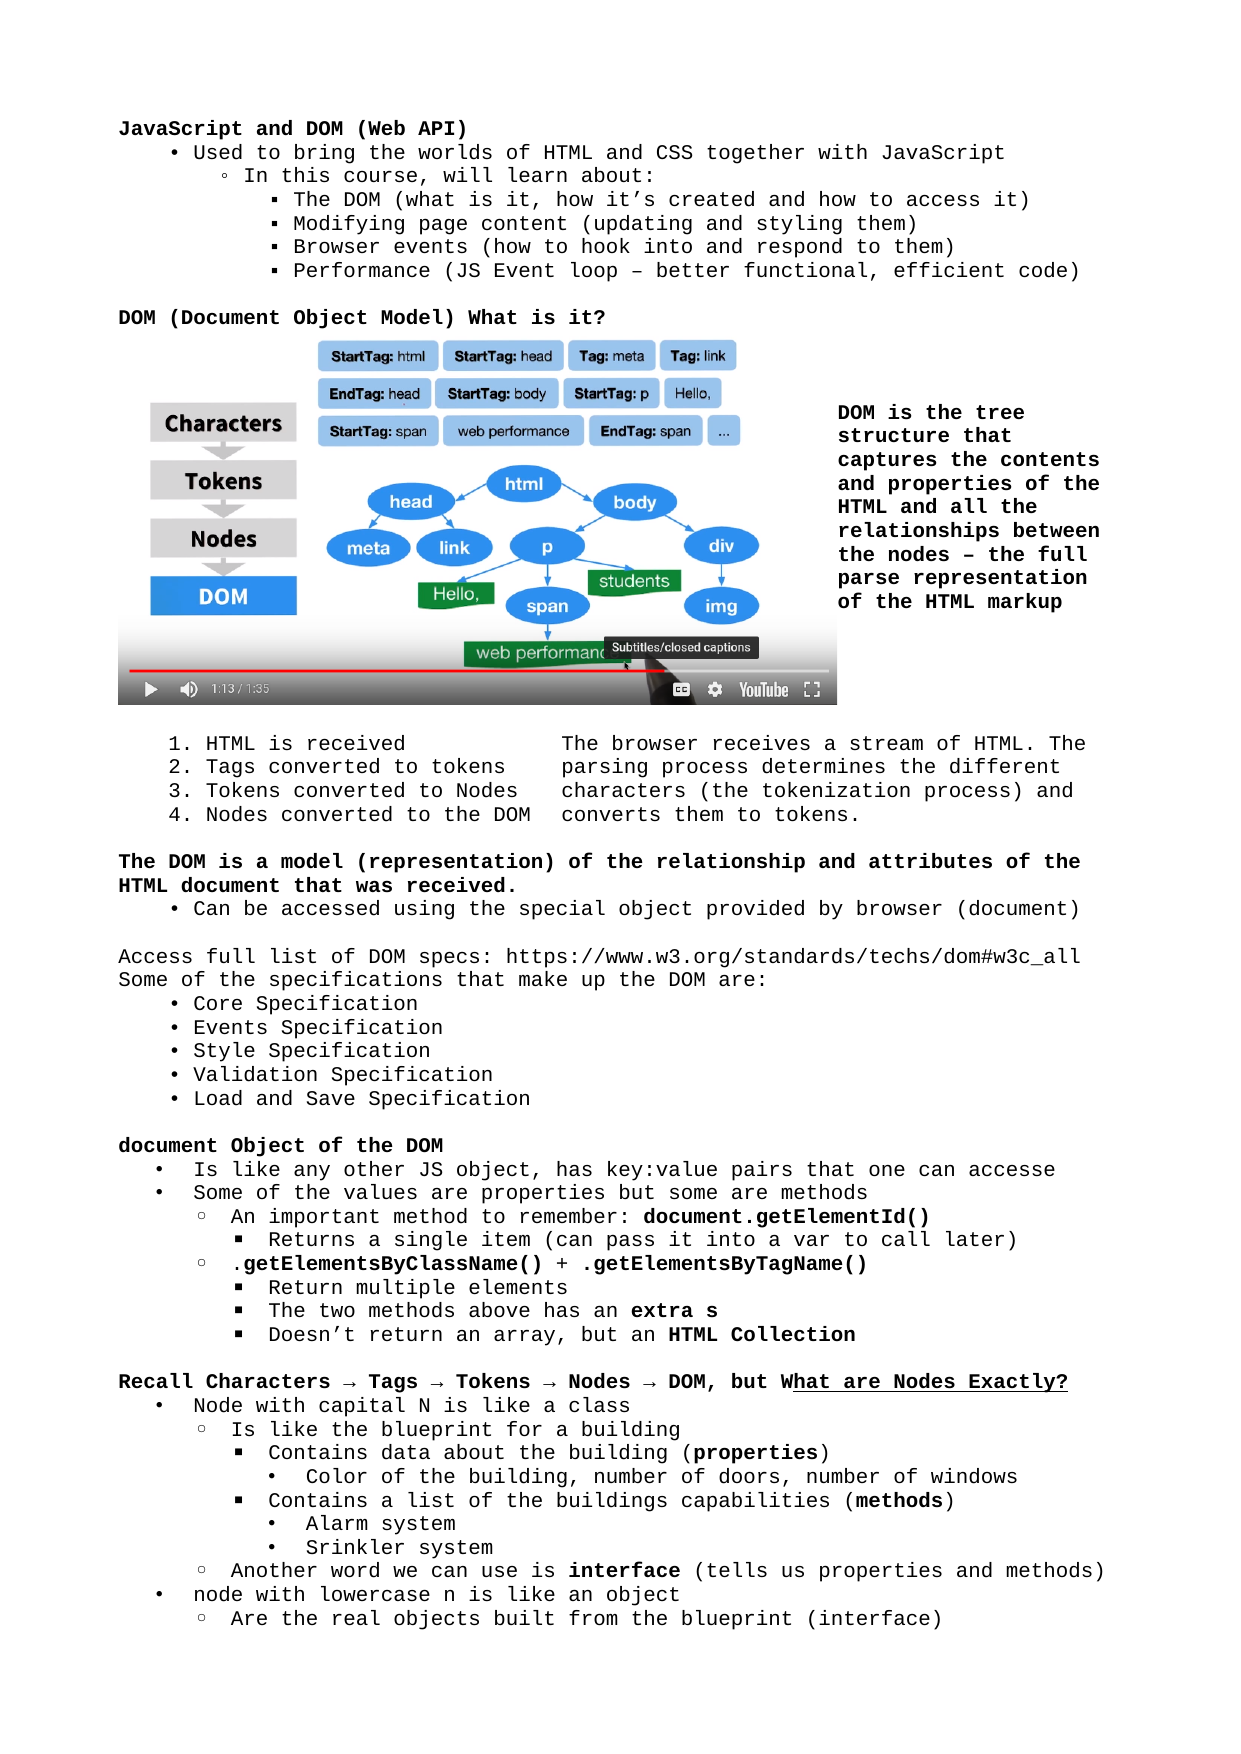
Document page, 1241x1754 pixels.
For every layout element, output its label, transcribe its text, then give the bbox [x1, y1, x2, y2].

list Alarm system [268, 1513, 1122, 1537]
text ▪ Performance (JS Event loop – better functional, efficient code) [118, 260, 1122, 284]
text DOM (Document Object Model) What is it? [118, 307, 1122, 331]
text • Can be accessed using the special object provided by browser (document) [118, 898, 1122, 922]
list Color of the building, number of doors, number of windows [268, 1466, 1122, 1489]
text document Object of the DOM [118, 1135, 1122, 1158]
text ◦ In this course, will learn about: [118, 165, 1122, 189]
text Some of the specifications that make up the DOM are: [118, 969, 1122, 993]
text 4. Nodes converted to the DOM converts them to tokens. [118, 804, 1122, 827]
list Doesn’t return an array, but an HTML Collection [231, 1324, 1122, 1348]
list Returns a single item (can pass it into a var to call later) [231, 1229, 1122, 1253]
text DOM is the tree structure that captures the contents and properties of the HTML and all the relationships between the nodes – the full parse representation of the HTML markup [838, 402, 1122, 615]
list Contains data about the building (properties) [231, 1442, 1122, 1466]
text Access full list of DOM specs: https://www.w3.org/standards/techs/dom#w3c_all [118, 946, 1122, 969]
text 1. HTML is received The browser receives a stream of HTML. The [118, 733, 1122, 757]
text • Events Specification [118, 1017, 1122, 1040]
list The two methods above has an extra s [231, 1300, 1122, 1324]
list Srinkler system [268, 1537, 1122, 1561]
list Return multiple elements [231, 1277, 1122, 1300]
list Another word we can use is interface (tells us properties and methods) [193, 1561, 1122, 1584]
text • Load and Save Specification [118, 1088, 1122, 1111]
list .getElementsByClassName() + .getElementsByTagName() [193, 1253, 1122, 1277]
picture [118, 331, 838, 705]
text ▪ Browser events (how to hook into and respond to them) [118, 236, 1122, 260]
list Is like the blueprint for a building [193, 1419, 1122, 1442]
text ▪ Modifying page content (updating and styling them) [118, 213, 1122, 236]
text • Used to bring the worlds of HTML and CSS together with JavaScript [118, 142, 1122, 165]
list Some of the values are properties but some are methods [156, 1182, 1122, 1206]
text 3. Tokens converted to Nodes characters (the tokenization process) and [118, 780, 1122, 804]
text JavaScript and DOM (Web API) [118, 118, 1122, 142]
text ▪ The DOM (what is it, how it’s created and how to access it) [118, 189, 1122, 213]
text • Validation Specification [118, 1064, 1122, 1088]
text 2. Tags converted to tokens parsing process determines the different [118, 757, 1122, 780]
text The DOM is a model (representation) of the relationship and attributes of the HTML document that was received. [118, 851, 1122, 898]
text • Style Specification [118, 1040, 1122, 1064]
list Node with capital N is like a class [156, 1395, 1122, 1419]
list An important method to remember: document.getElementId() [193, 1206, 1122, 1229]
list Are the real objects built from the blueprint (interface) [193, 1608, 1122, 1631]
text • Core Specification [118, 993, 1122, 1017]
list node with lowercase n is like an object [156, 1584, 1122, 1608]
text Recall Characters → Tags → Tokens → Nodes → DOM, but What are Nodes Exactly? [118, 1371, 1122, 1395]
list Is like any other JS object, has key:value pairs that one can accesse [156, 1158, 1122, 1182]
list Contains a list of the buildings capabilities (methods) [231, 1489, 1122, 1513]
